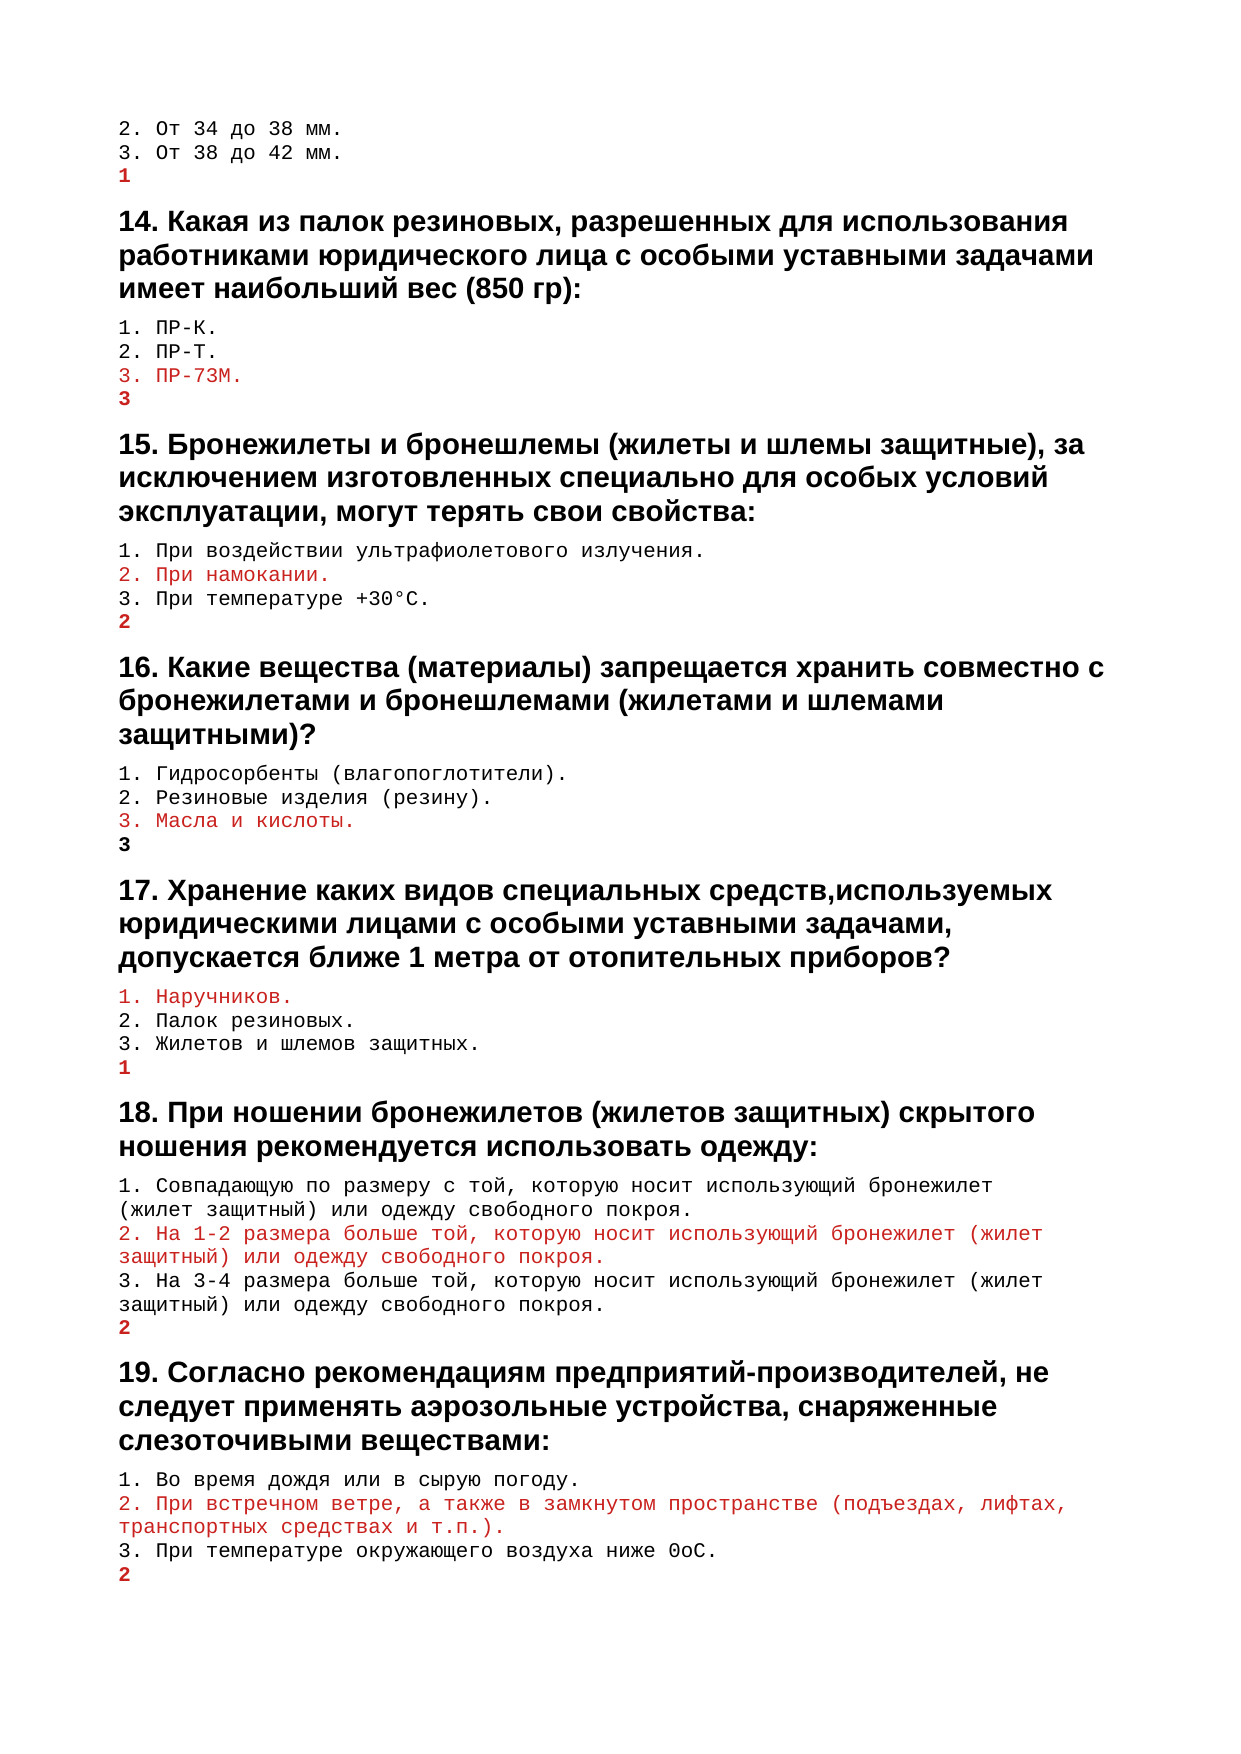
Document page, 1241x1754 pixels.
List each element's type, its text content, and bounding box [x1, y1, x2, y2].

text 2 [118, 1317, 1122, 1341]
text 2. Палок резиновых. [118, 1010, 1122, 1033]
text 3 [118, 834, 1122, 858]
text 1. Наручников. [118, 986, 1122, 1010]
text 2. При намокании. [118, 564, 1122, 588]
text 3. От 38 до 42 мм. [118, 142, 1122, 165]
subtitle 17. Хранение каких видов специальных средств,используемых юридическими лицами с особыми уставными задачами, допускается ближе 1 метра от отопительных приборов? [118, 872, 1122, 974]
subtitle 16. Какие вещества (материалы) запрещается хранить совместно с бронежилетами и бронешлемами (жилетами и шлемами защитными)? [118, 649, 1122, 751]
text 3. На 3-4 размера больше той, которую носит использующий бронежилет (жилет [118, 1270, 1122, 1293]
subtitle 14. Какая из палок резиновых, разрешенных для использования работниками юридического лица с особыми уставными задачами имеет наибольший вес (850 гр): [118, 204, 1122, 305]
text 1. Совпадающую по размеру с той, которую носит использующий бронежилет [118, 1175, 1122, 1199]
text 2 [118, 1564, 1122, 1587]
text 2. На 1-2 размера больше той, которую носит использующий бронежилет (жилет [118, 1223, 1122, 1246]
text 1 [118, 1057, 1122, 1081]
text 2 [118, 611, 1122, 635]
text защитный) или одежду свободного покроя. [118, 1293, 1122, 1317]
text 1. При воздействии ультрафиолетового излучения. [118, 540, 1122, 564]
text 1. ПР-К. [118, 317, 1122, 341]
text транспортных средствах и т.п.). [118, 1516, 1122, 1540]
text 2. ПР-Т. [118, 341, 1122, 365]
text 2. Резиновые изделия (резину). [118, 787, 1122, 811]
text 3 [118, 388, 1122, 412]
text 1. Во время дождя или в сырую погоду. [118, 1469, 1122, 1493]
text 3. ПР-73М. [118, 365, 1122, 388]
subtitle 19. Согласно рекомендациям предприятий-производителей, не следует применять аэрозольные устройства, снаряженные слезоточивыми веществами: [118, 1355, 1122, 1457]
text 2. От 34 до 38 мм. [118, 118, 1122, 142]
text 3. При температуре окружающего воздуха ниже 0oС. [118, 1540, 1122, 1564]
text 3. При температуре +30°С. [118, 588, 1122, 611]
text 1 [118, 165, 1122, 189]
text 2. При встречном ветре, а также в замкнутом пространстве (подъездах, лифтах, [118, 1493, 1122, 1516]
text 1. Гидросорбенты (влагопоглотители). [118, 763, 1122, 787]
text 3. Масла и кислоты. [118, 811, 1122, 834]
text 3. Жилетов и шлемов защитных. [118, 1033, 1122, 1057]
text (жилет защитный) или одежду свободного покроя. [118, 1199, 1122, 1223]
subtitle 18. При ношении бронежилетов (жилетов защитных) скрытого ношения рекомендуется использовать одежду: [118, 1095, 1122, 1163]
subtitle 15. Бронежилеты и бронешлемы (жилеты и шлемы защитные), за исключением изготовленных специально для особых условий эксплуатации, могут терять свои свойства: [118, 427, 1122, 528]
text защитный) или одежду свободного покроя. [118, 1246, 1122, 1270]
